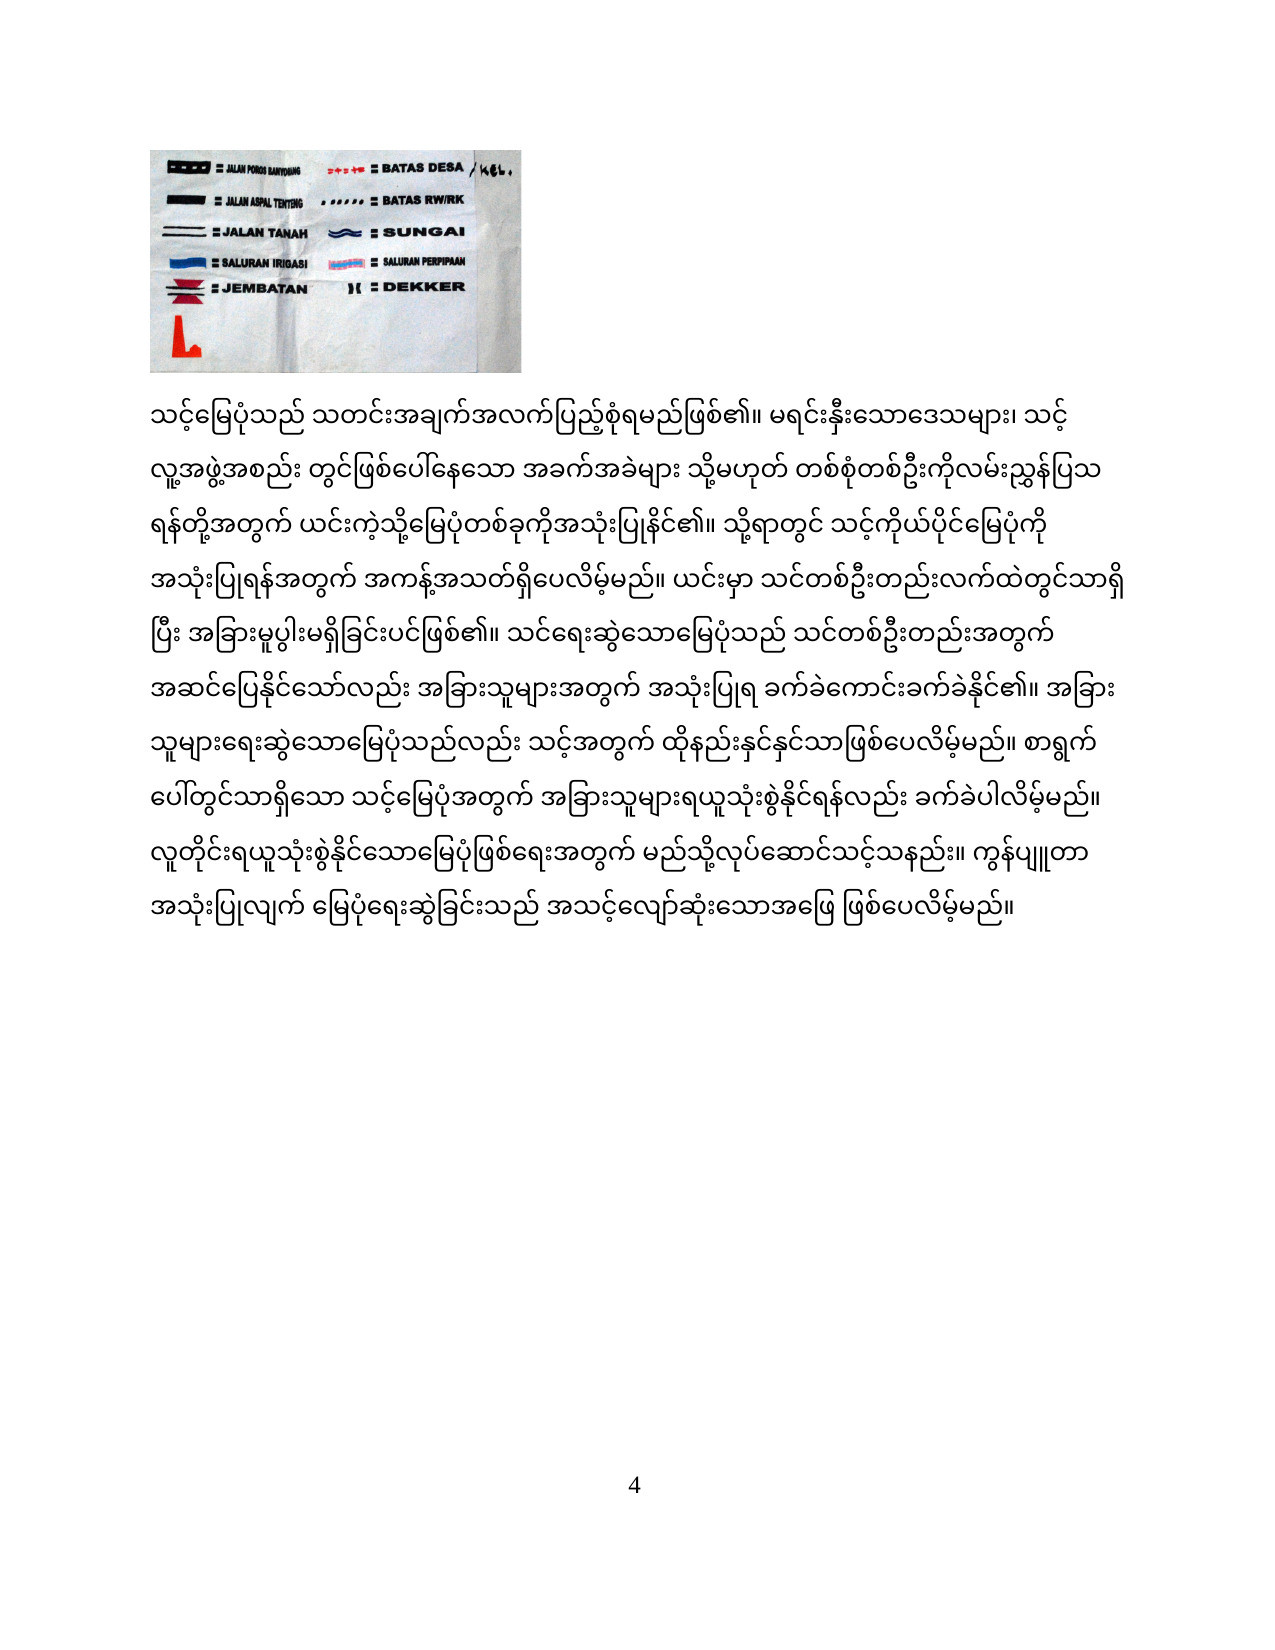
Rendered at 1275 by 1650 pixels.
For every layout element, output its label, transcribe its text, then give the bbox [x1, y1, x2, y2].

text သင့်မြေပုံသည် သတင်းအချက်အလက်ပြည့်စုံရမည်ဖြစ်၏။ မရင်းနှီးသောဒေသများ၊ သင့်လူ့အဖွဲ့အစည်း တွင်ဖြစ်ပေါ်နေသော အခက်အခဲများ သို့မဟုတ် တစ်စုံတစ်ဦးကိုလမ်းညွှန်ပြသရန်တို့အတွက် ယင်းကဲ့သို့မြေပုံတစ်ခုကိုအသုံးပြုနိင်၏။ သို့ရာတွင် သင့်ကိုယ်ပိုင်မြေပုံကို အသုံးပြုရန်အတွက် အကန့်အသတ်ရှိပေလိမ့်မည်။ ယင်းမှာ သင်တစ်ဦးတည်းလက်ထဲတွင်သာရှိပြီး အခြားမူပွါးမရှိခြင်းပင်ဖြစ်၏။ သင်ရေးဆွဲသောမြေပုံသည် သင်တစ်ဦးတည်းအတွက်အဆင်ပြေနိုင်သော်လည်း အခြားသူများအတွက် အသုံးပြုရ ခက်ခဲကောင်းခက်ခဲနိုင်၏။ အခြားသူများရေးဆွဲသောမြေပုံသည်လည်း သင့်အတွက် ထိုနည်းနှင်နှင်သာဖြစ်ပေလိမ့်မည်။ စာရွက်ပေါ်တွင်သာရှိသော သင့်မြေပုံအတွက် အခြားသူများရယူသုံးစွဲနိုင်ရန်လည်း ခက်ခဲပါလိမ့်မည်။ လူတိုင်းရယူသုံးစွဲနိုင်သောမြေပုံဖြစ်ရေးအတွက် မည်သို့လုပ်ဆောင်သင့်သနည်း။ ကွန်ပျူတာအသုံးပြုလျက် မြေပုံရေးဆွဲခြင်းသည် အသင့်လျော်ဆုံးသောအဖြေ ဖြစ်ပေလိမ့်မည်။ [150, 390, 1125, 936]
picture [150, 150, 522, 373]
